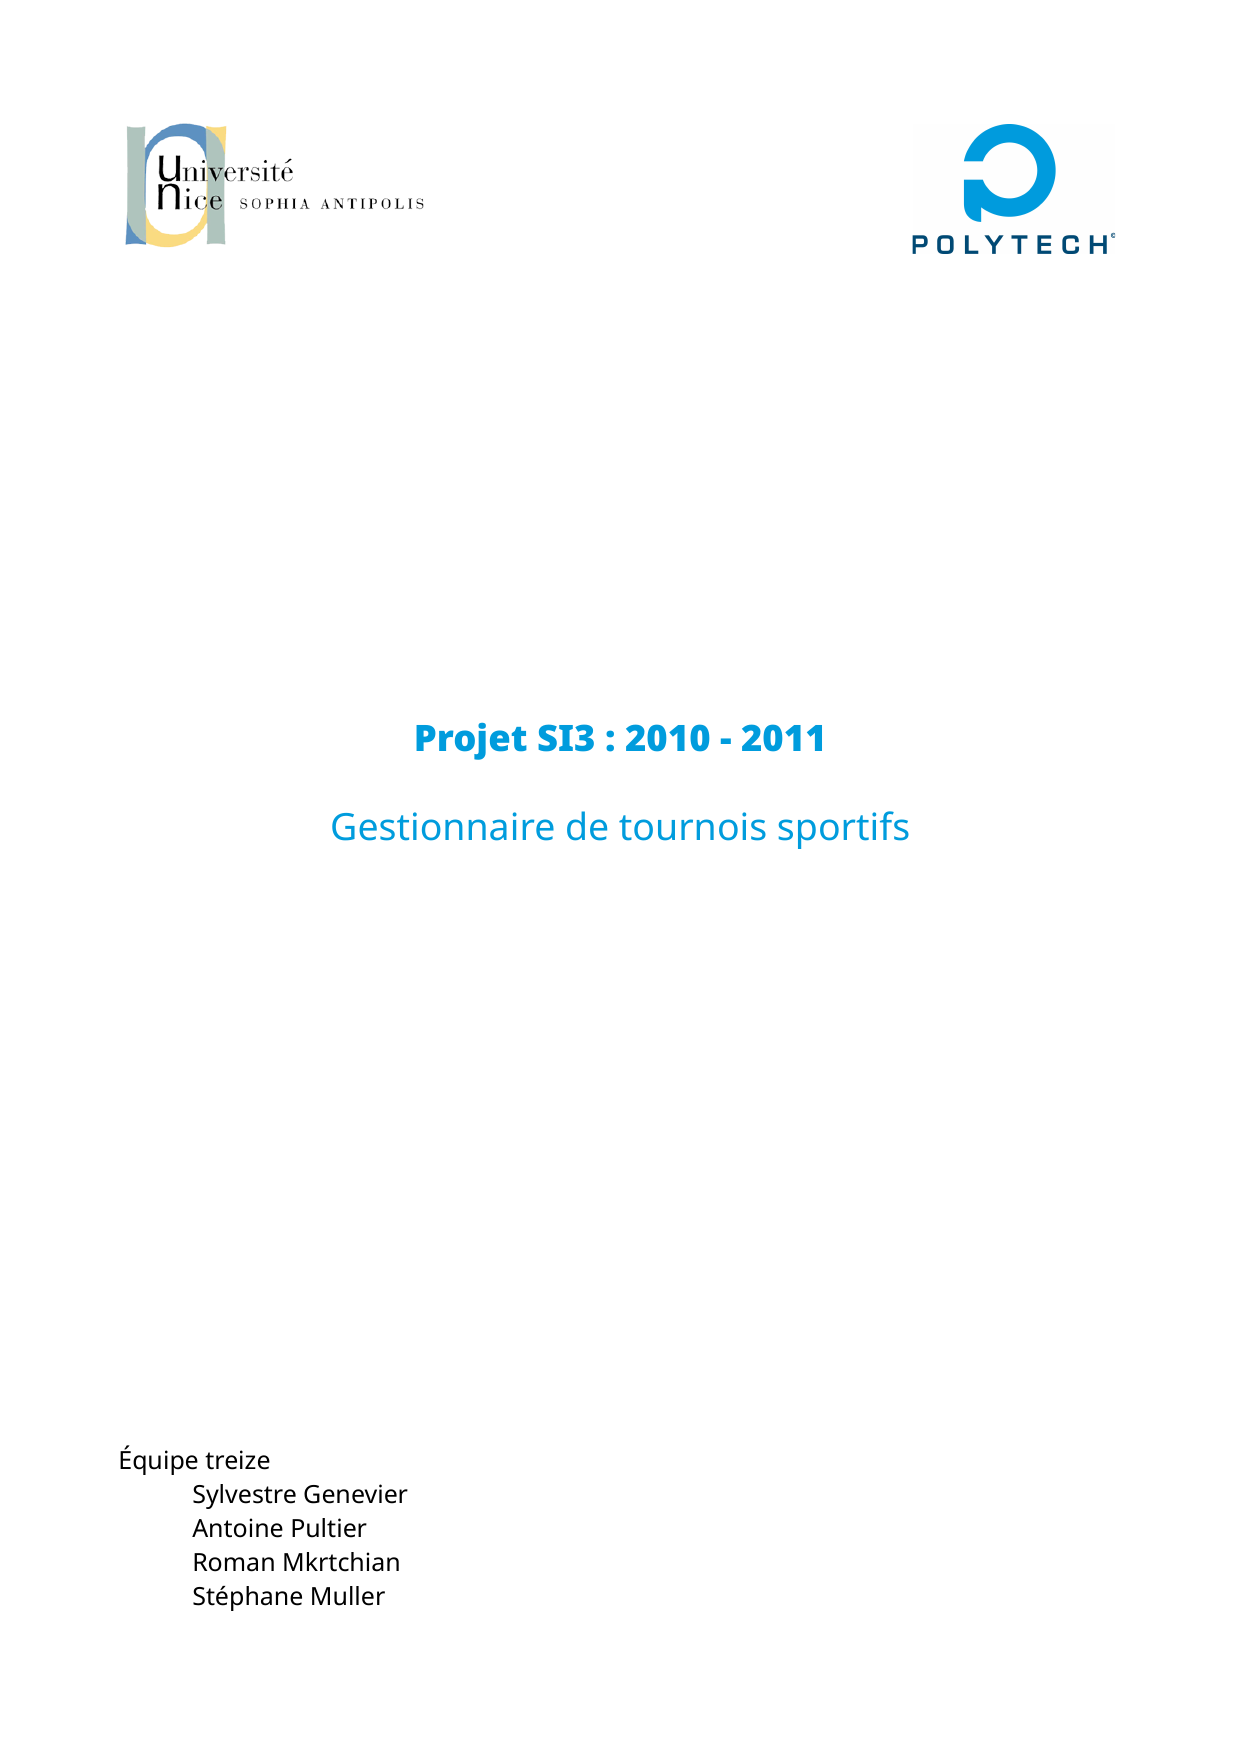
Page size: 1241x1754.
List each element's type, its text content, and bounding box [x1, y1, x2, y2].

text Roman Mkrtchian [192, 1545, 1122, 1579]
subtitle Gestionnaire de tournois sportifs [118, 800, 1122, 851]
picture [117, 122, 430, 248]
subtitle Projet SI3 : 2010 - 2011 [118, 713, 1122, 762]
text Sylvestre Genevier [192, 1477, 1122, 1511]
picture [912, 124, 1116, 254]
text Antoine Pultier [192, 1511, 1122, 1545]
text Équipe treize [118, 1443, 1122, 1477]
text Stéphane Muller [192, 1579, 1122, 1613]
